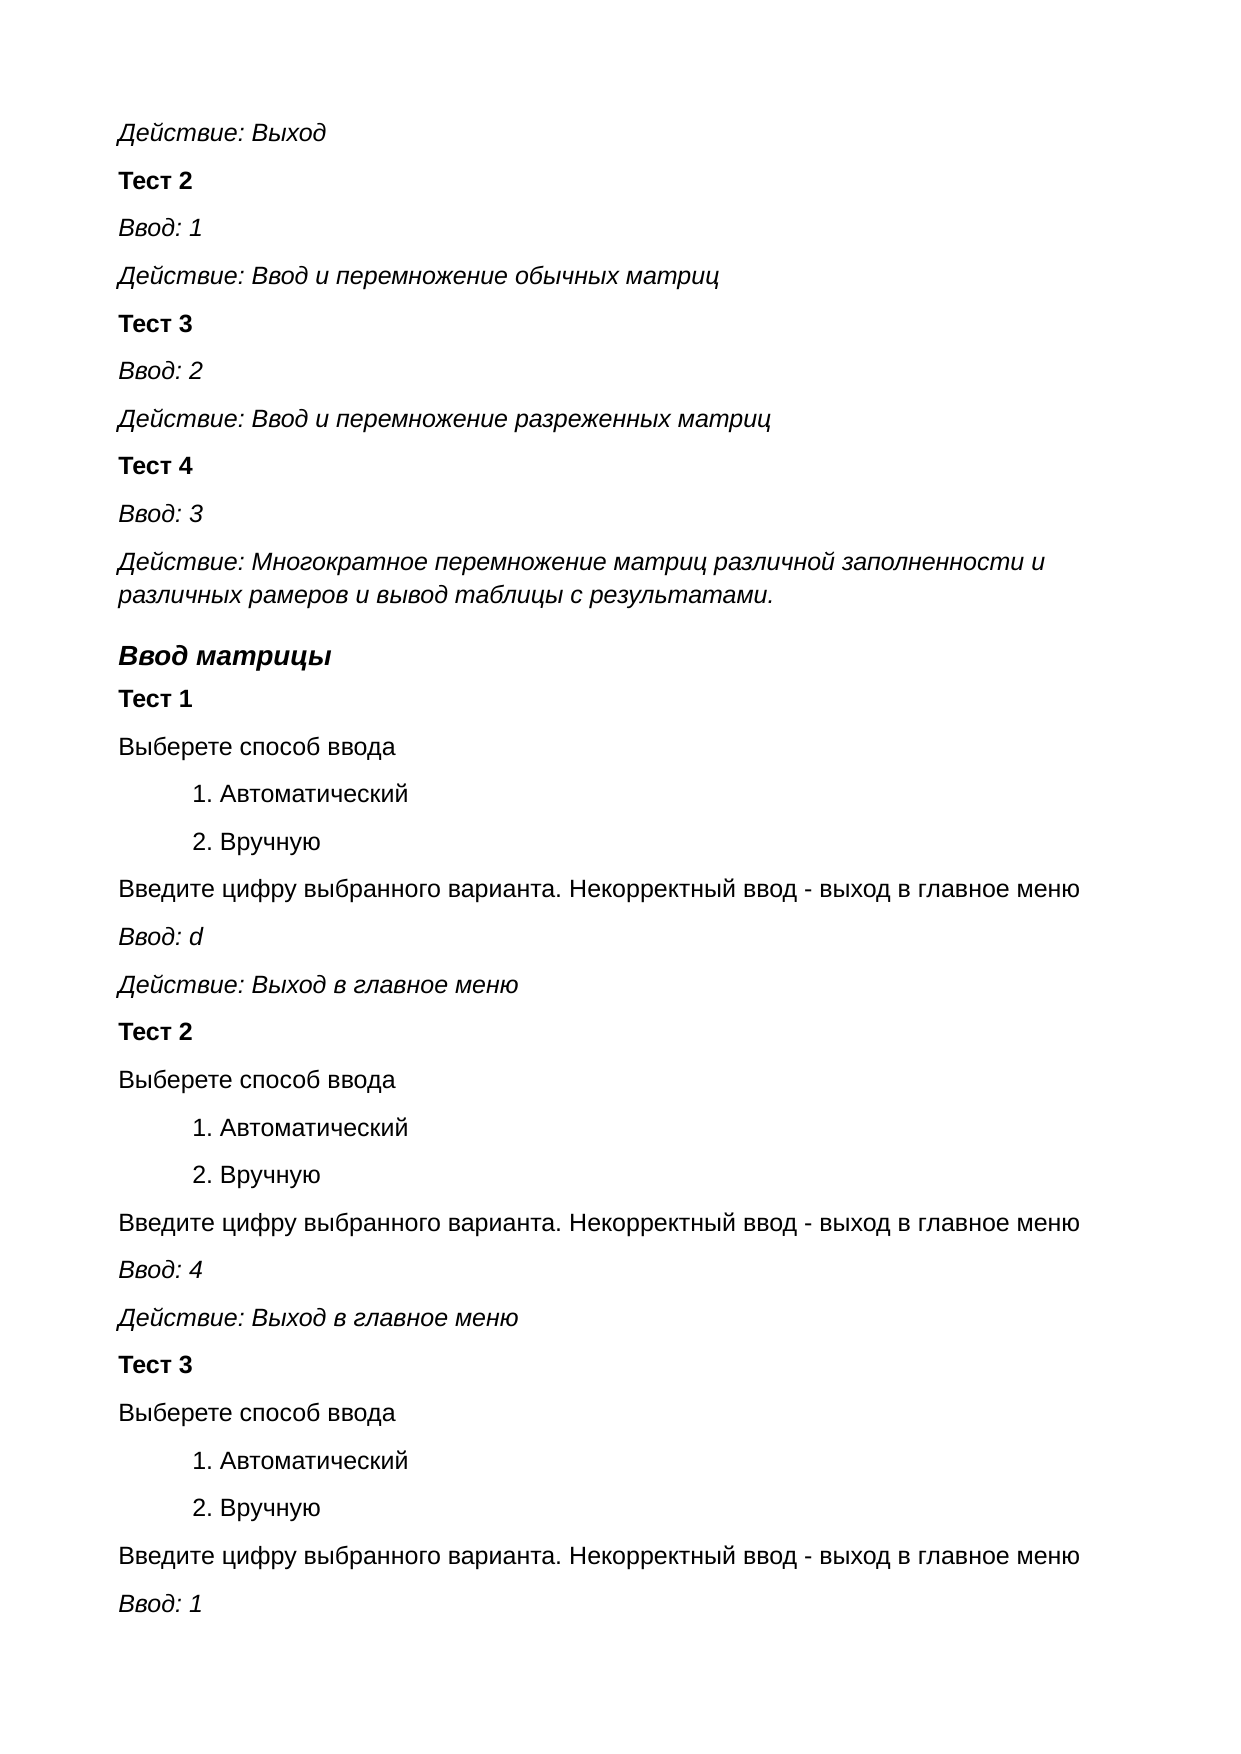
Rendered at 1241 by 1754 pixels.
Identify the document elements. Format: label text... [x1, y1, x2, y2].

subtitle Ввод матрицы [118, 640, 1122, 672]
text Выберете способ ввода [118, 1398, 1122, 1427]
text Ввод: 2 [118, 356, 1122, 385]
text Ввод: 1 [118, 1588, 1122, 1617]
text Ввод: 1 [118, 213, 1122, 242]
text Введите цифру выбранного варианта. Некорректный ввод - выход в главное меню [118, 1541, 1122, 1570]
text Тест 2 [118, 166, 1122, 194]
text 1. Автоматический [118, 1112, 1122, 1141]
text Тест 3 [118, 308, 1122, 337]
text Ввод: d [118, 922, 1122, 951]
text Выберете способ ввода [118, 732, 1122, 760]
text Введите цифру выбранного варианта. Некорректный ввод - выход в главное меню [118, 1208, 1122, 1236]
text 2. Вручную [118, 1493, 1122, 1522]
text Ввод: 4 [118, 1255, 1122, 1284]
text Действие: Ввод и перемножение обычных матриц [118, 261, 1122, 290]
text Действие: Многократное перемножение матриц различной заполненности и различных рамеров и вывод таблицы с результатами. [118, 547, 1122, 608]
text Введите цифру выбранного варианта. Некорректный ввод - выход в главное меню [118, 874, 1122, 903]
text Действие: Ввод и перемножение разреженных матриц [118, 404, 1122, 432]
text 1. Автоматический [118, 1446, 1122, 1474]
text Ввод: 3 [118, 499, 1122, 528]
text Действие: Выход в главное меню [118, 1303, 1122, 1332]
text 2. Вручную [118, 827, 1122, 856]
text Выберете способ ввода [118, 1065, 1122, 1094]
text Тест 2 [118, 1017, 1122, 1046]
text 1. Автоматический [118, 779, 1122, 808]
text 2. Вручную [118, 1160, 1122, 1189]
text Действие: Выход в главное меню [118, 970, 1122, 998]
text Тест 4 [118, 451, 1122, 480]
text Тест 3 [118, 1351, 1122, 1379]
text Действие: Выход [118, 118, 1122, 147]
text Тест 1 [118, 684, 1122, 713]
